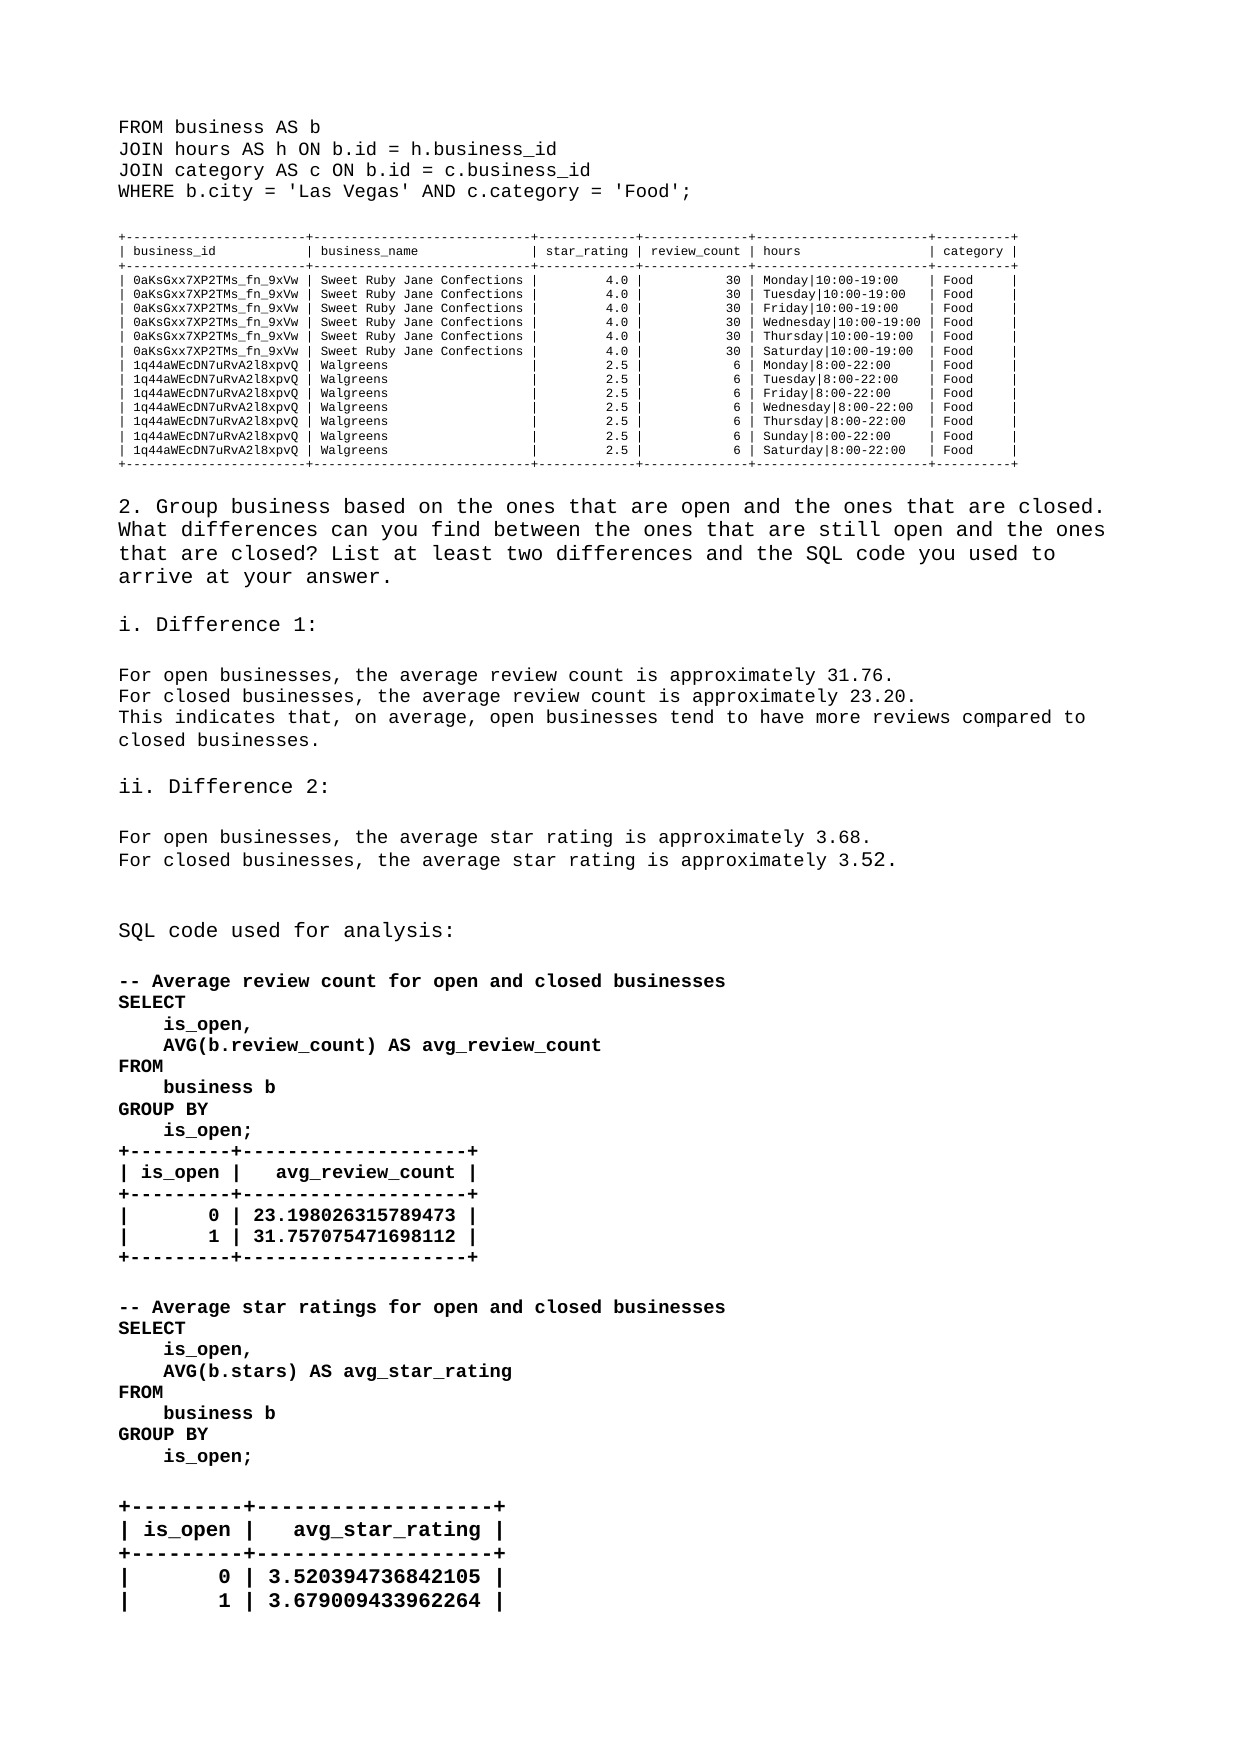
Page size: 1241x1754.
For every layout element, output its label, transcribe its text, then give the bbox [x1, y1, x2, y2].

text is_open, [118, 1014, 1122, 1036]
text +------------------------+-----------------------------+-------------+--------------+-----------------------+----------+ [118, 458, 1122, 472]
text | 0aKsGxx7XP2TMs_fn_9xVw | Sweet Ruby Jane Confections | 4.0 | 30 | Monday|10:00-19:00 | Food | [118, 274, 1122, 288]
text | is_open | avg_star_rating | [118, 1519, 1122, 1543]
text | 1 | 31.757075471698112 | [118, 1227, 1122, 1248]
text | 0 | 23.198026315789473 | [118, 1206, 1122, 1227]
text | 0aKsGxx7XP2TMs_fn_9xVw | Sweet Ruby Jane Confections | 4.0 | 30 | Thursday|10:00-19:00 | Food | [118, 330, 1122, 344]
text +------------------------+-----------------------------+-------------+--------------+-----------------------+----------+ [118, 231, 1122, 245]
text | 1q44aWEcDN7uRvA2l8xpvQ | Walgreens | 2.5 | 6 | Tuesday|8:00-22:00 | Food | [118, 373, 1122, 387]
text FROM business AS b [118, 118, 1122, 139]
text SELECT [118, 993, 1122, 1014]
text AVG(b.review_count) AS avg_review_count [118, 1036, 1122, 1057]
text business b [118, 1404, 1122, 1425]
text This indicates that, on average, open businesses tend to have more reviews compared to closed businesses. [118, 708, 1122, 753]
text +------------------------+-----------------------------+-------------+--------------+-----------------------+----------+ [118, 259, 1122, 274]
text -- Average review count for open and closed businesses [118, 972, 1122, 993]
text is_open; [118, 1446, 1122, 1468]
text For open businesses, the average review count is approximately 31.76. [118, 666, 1122, 687]
text i. Difference 1: [118, 614, 1122, 637]
text | 1q44aWEcDN7uRvA2l8xpvQ | Walgreens | 2.5 | 6 | Wednesday|8:00-22:00 | Food | [118, 401, 1122, 415]
text GROUP BY [118, 1425, 1122, 1446]
text +---------+-------------------+ [118, 1496, 1122, 1519]
text | business_id | business_name | star_rating | review_count | hours | category | [118, 245, 1122, 259]
text ii. Difference 2: [118, 777, 1122, 800]
text 2. Group business based on the ones that are open and the ones that are closed. What differences can you find between the ones that are still open and the ones that are closed? List at least two differences and the SQL code you used to arrive at your answer. [118, 496, 1122, 590]
text | 0 | 3.520394736842105 | [118, 1567, 1122, 1590]
text +---------+-------------------+ [118, 1543, 1122, 1567]
text | 0aKsGxx7XP2TMs_fn_9xVw | Sweet Ruby Jane Confections | 4.0 | 30 | Tuesday|10:00-19:00 | Food | [118, 288, 1122, 302]
text JOIN hours AS h ON b.id = h.business_id [118, 139, 1122, 161]
text is_open, [118, 1340, 1122, 1361]
text SQL code used for analysis: [118, 920, 1122, 944]
text For closed businesses, the average review count is approximately 23.20. [118, 687, 1122, 708]
text WHERE b.city = 'Las Vegas' AND c.category = 'Food'; [118, 182, 1122, 203]
text For open businesses, the average star rating is approximately 3.68. [118, 828, 1122, 849]
text | 1q44aWEcDN7uRvA2l8xpvQ | Walgreens | 2.5 | 6 | Friday|8:00-22:00 | Food | [118, 387, 1122, 401]
text FROM [118, 1057, 1122, 1078]
text | is_open | avg_review_count | [118, 1163, 1122, 1184]
text GROUP BY [118, 1099, 1122, 1121]
text is_open; [118, 1121, 1122, 1142]
text | 1q44aWEcDN7uRvA2l8xpvQ | Walgreens | 2.5 | 6 | Saturday|8:00-22:00 | Food | [118, 444, 1122, 458]
text +---------+--------------------+ [118, 1184, 1122, 1206]
text | 1q44aWEcDN7uRvA2l8xpvQ | Walgreens | 2.5 | 6 | Thursday|8:00-22:00 | Food | [118, 415, 1122, 429]
text For closed businesses, the average star rating is approximately 3.52. [118, 849, 1122, 873]
text | 1q44aWEcDN7uRvA2l8xpvQ | Walgreens | 2.5 | 6 | Sunday|8:00-22:00 | Food | [118, 429, 1122, 444]
text JOIN category AS c ON b.id = c.business_id [118, 161, 1122, 182]
text | 0aKsGxx7XP2TMs_fn_9xVw | Sweet Ruby Jane Confections | 4.0 | 30 | Friday|10:00-19:00 | Food | [118, 302, 1122, 316]
text -- Average star ratings for open and closed businesses [118, 1298, 1122, 1319]
text FROM [118, 1383, 1122, 1404]
text | 0aKsGxx7XP2TMs_fn_9xVw | Sweet Ruby Jane Confections | 4.0 | 30 | Wednesday|10:00-19:00 | Food | [118, 316, 1122, 330]
text SELECT [118, 1319, 1122, 1340]
text +---------+--------------------+ [118, 1248, 1122, 1269]
text | 0aKsGxx7XP2TMs_fn_9xVw | Sweet Ruby Jane Confections | 4.0 | 30 | Saturday|10:00-19:00 | Food | [118, 344, 1122, 359]
text business b [118, 1078, 1122, 1099]
text | 1q44aWEcDN7uRvA2l8xpvQ | Walgreens | 2.5 | 6 | Monday|8:00-22:00 | Food | [118, 359, 1122, 373]
text +---------+--------------------+ [118, 1142, 1122, 1163]
text | 1 | 3.679009433962264 | [118, 1590, 1122, 1614]
text AVG(b.stars) AS avg_star_rating [118, 1361, 1122, 1383]
